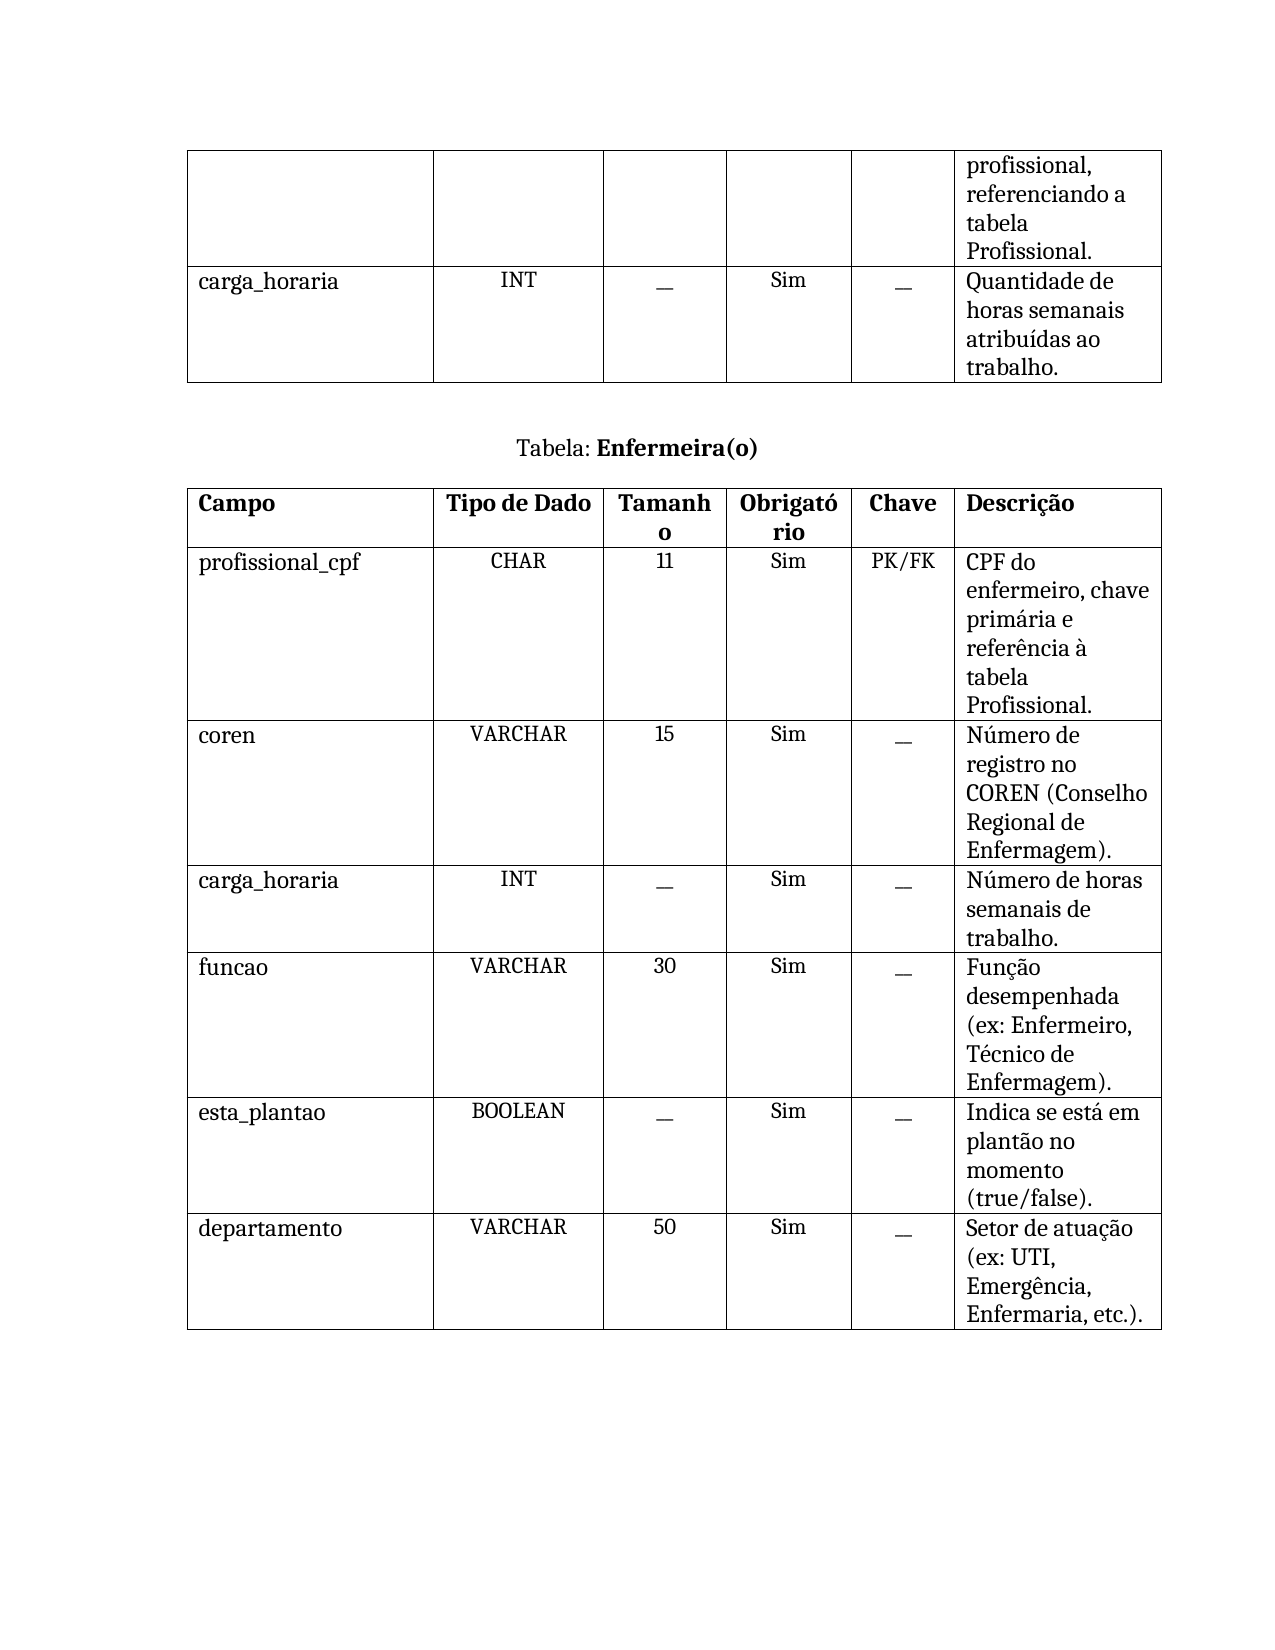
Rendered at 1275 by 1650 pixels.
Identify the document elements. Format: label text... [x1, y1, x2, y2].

table_cell Número de horas semanais de trabalho. [955, 866, 1161, 952]
table_cell funcao [188, 953, 433, 1097]
table_cell __ [852, 721, 954, 865]
table_cell __ [852, 866, 954, 952]
table_cell [852, 151, 954, 266]
table_cell CHAR [434, 548, 603, 720]
table_cell __ [852, 1098, 954, 1213]
table_cell departamento [188, 1214, 433, 1329]
table_cell Indica se está em plantão no momento (true/false). [955, 1098, 1161, 1213]
table_cell INT [434, 267, 603, 382]
table_cell carga_horaria [188, 866, 433, 952]
table_cell __ [852, 1214, 954, 1329]
table_cell Sim [727, 953, 851, 1097]
table_cell CPF do enfermeiro, chave primária e referência à tabela Profissional. [955, 548, 1161, 720]
table_cell Número de registro no COREN (Conselho Regional de Enfermagem). [955, 721, 1161, 865]
table_header Chave [852, 489, 954, 547]
table_cell __ [604, 267, 726, 382]
table_cell Função desempenhada (ex: Enfermeiro, Técnico de Enfermagem). [955, 953, 1161, 1097]
table_cell __ [852, 953, 954, 1097]
table_header Campo [188, 489, 433, 547]
table_cell 30 [604, 953, 726, 1097]
table_header Descrição [955, 489, 1161, 547]
table_cell [434, 151, 603, 266]
table_cell Quantidade de horas semanais atribuídas ao trabalho. [955, 267, 1161, 382]
table_cell [604, 151, 726, 266]
table_cell coren [188, 721, 433, 865]
table_cell [188, 151, 433, 266]
table_cell Sim [727, 548, 851, 720]
table_header Tipo de Dado [434, 489, 603, 547]
table_cell profissional_cpf [188, 548, 433, 720]
table_cell Setor de atuação (ex: UTI, Emergência, Enfermaria, etc.). [955, 1214, 1161, 1329]
table_cell VARCHAR [434, 1214, 603, 1329]
table_cell VARCHAR [434, 721, 603, 865]
table_cell __ [852, 267, 954, 382]
table_cell esta_plantao [188, 1098, 433, 1213]
table_cell Sim [727, 721, 851, 865]
table_cell carga_horaria [188, 267, 433, 382]
text Tabela: Enfermeira(o) [187, 434, 1087, 463]
table_cell __ [604, 1098, 726, 1213]
table_header Tamanho [604, 489, 726, 547]
table_cell Sim [727, 267, 851, 382]
table_cell Sim [727, 866, 851, 952]
table_cell Sim [727, 1098, 851, 1213]
table_cell INT [434, 866, 603, 952]
table_cell Sim [727, 1214, 851, 1329]
table_cell [727, 151, 851, 266]
table_cell profissional, referenciando a tabela Profissional. [955, 151, 1161, 266]
table_cell 50 [604, 1214, 726, 1329]
table_cell 11 [604, 548, 726, 720]
table_cell BOOLEAN [434, 1098, 603, 1213]
table_header Obrigatório [727, 489, 851, 547]
table_cell VARCHAR [434, 953, 603, 1097]
table_cell PK/FK [852, 548, 954, 720]
table_cell __ [604, 866, 726, 952]
table_cell 15 [604, 721, 726, 865]
